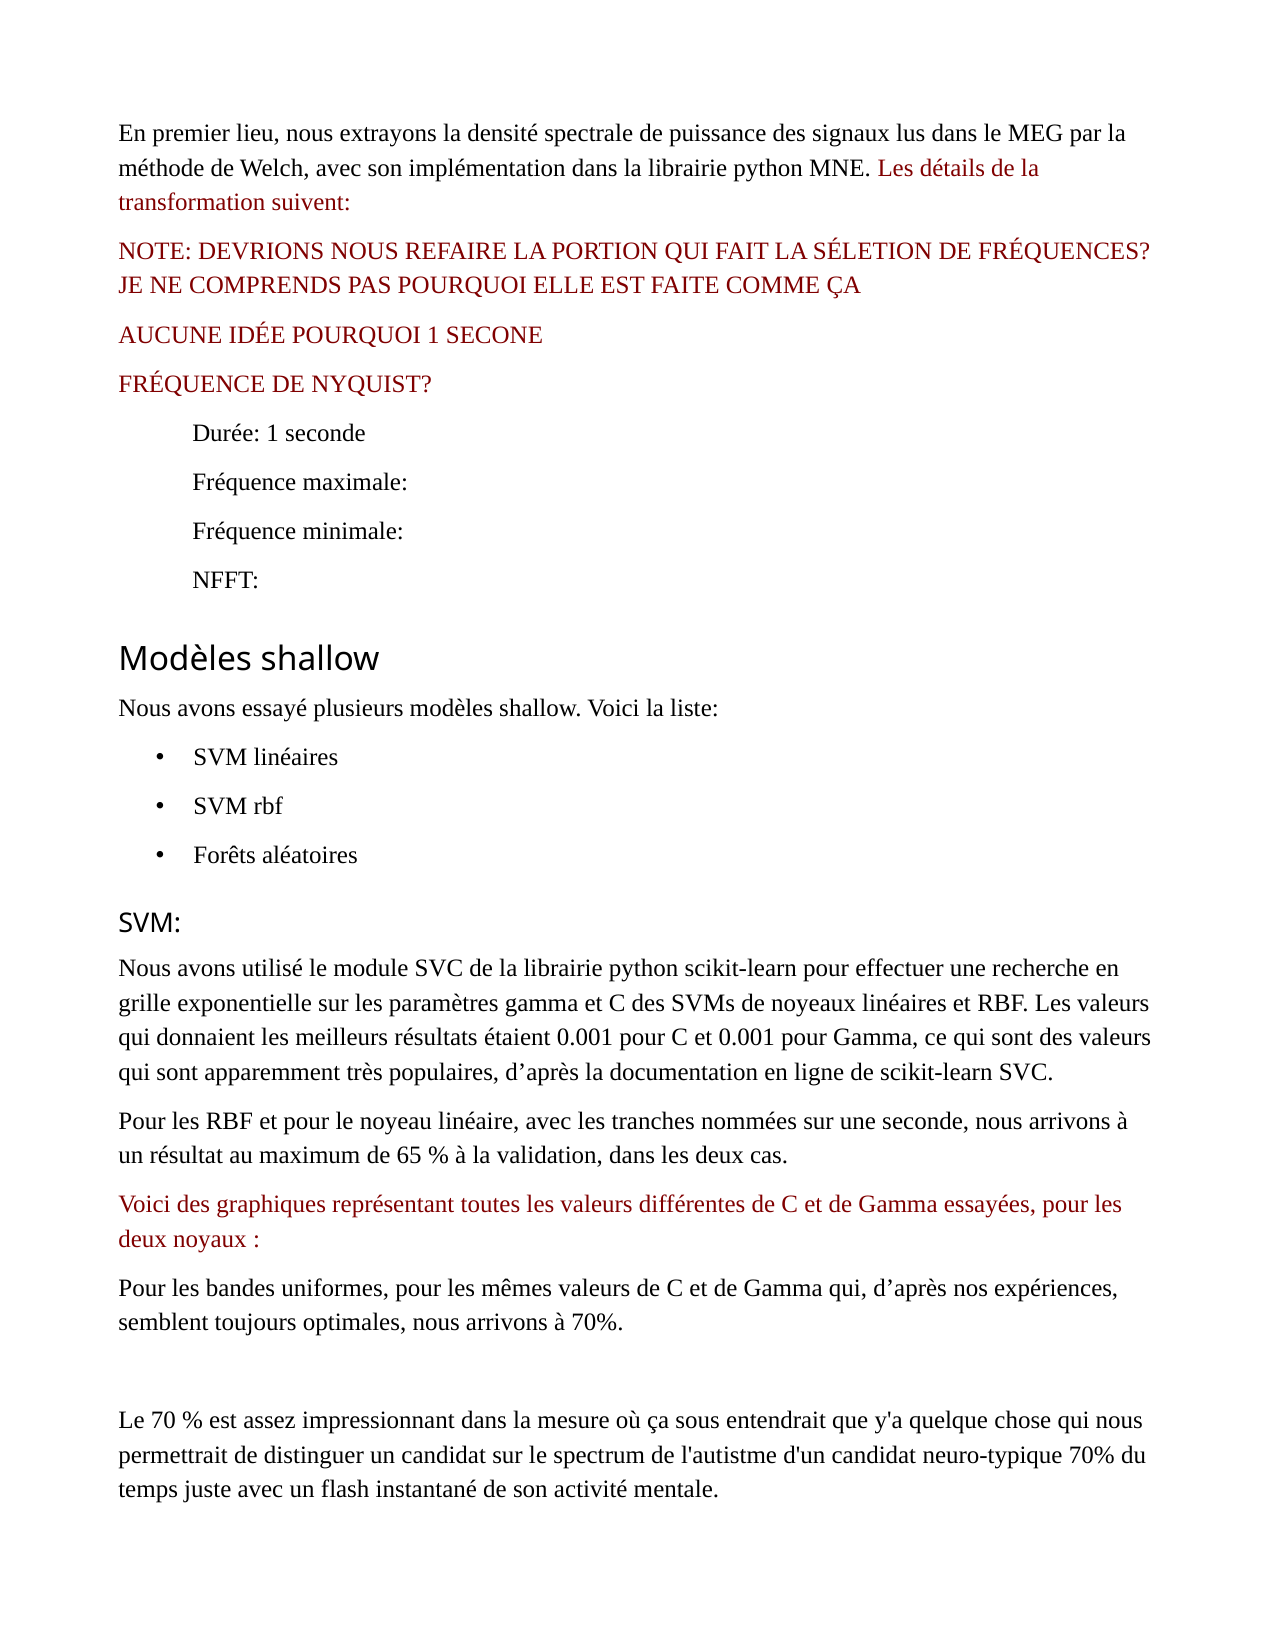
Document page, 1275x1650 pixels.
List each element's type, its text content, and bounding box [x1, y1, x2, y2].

text Fréquence maximale: [118, 467, 1157, 496]
text FRÉQUENCE DE NYQUIST? [118, 369, 1157, 397]
list Forêts aléatoires [156, 840, 1157, 869]
text Nous avons utilisé le module SVC de la librairie python scikit-learn pour effectuer une recherche en grille exponentielle sur les paramètres gamma et C des SVMs de noyeaux linéaires et RBF. Les valeurs qui donnaient les meilleurs résultats étaient 0.001 pour C et 0.001 pour Gamma, ce qui sont des valeurs qui sont apparemment très populaires, d’après la documentation en ligne de scikit-learn SVC. [118, 953, 1157, 1086]
text Fréquence minimale: [118, 516, 1157, 545]
text Nous avons essayé plusieurs modèles shallow. Voici la liste: [118, 693, 1157, 722]
list SVM rbf [156, 791, 1157, 820]
subtitle Modèles shallow [118, 635, 1157, 681]
text NOTE: DEVRIONS NOUS REFAIRE LA PORTION QUI FAIT LA SÉLETION DE FRÉQUENCES? JE NE COMPRENDS PAS POURQUOI ELLE EST FAITE COMME ÇA [118, 236, 1157, 299]
text Voici des graphiques représentant toutes les valeurs différentes de C et de Gamma essayées, pour les deux noyaux : [118, 1189, 1157, 1253]
text En premier lieu, nous extrayons la densité spectrale de puissance des signaux lus dans le MEG par la méthode de Welch, avec son implémentation dans la librairie python MNE. Les détails de la transformation suivent: [118, 118, 1157, 216]
text Pour les RBF et pour le noyeau linéaire, avec les tranches nommées sur une seconde, nous arrivons à un résultat au maximum de 65 % à la validation, dans les deux cas. [118, 1106, 1157, 1169]
text Pour les bandes uniformes, pour les mêmes valeurs de C et de Gamma qui, d’après nos expériences, semblent toujours optimales, nous arrivons à 70%. [118, 1273, 1157, 1336]
text Durée: 1 seconde [118, 418, 1157, 447]
text NFFT: [118, 565, 1157, 594]
list SVM linéaires [156, 742, 1157, 771]
subtitle SVM: [118, 904, 1157, 941]
text Le 70 % est assez impressionnant dans la mesure où ça sous entendrait que y'a quelque chose qui nous permettrait de distinguer un candidat sur le spectrum de l'autistme d'un candidat neuro-typique 70% du temps juste avec un flash instantané de son activité mentale. [118, 1406, 1157, 1503]
text AUCUNE IDÉE POURQUOI 1 SECONE [118, 320, 1157, 348]
